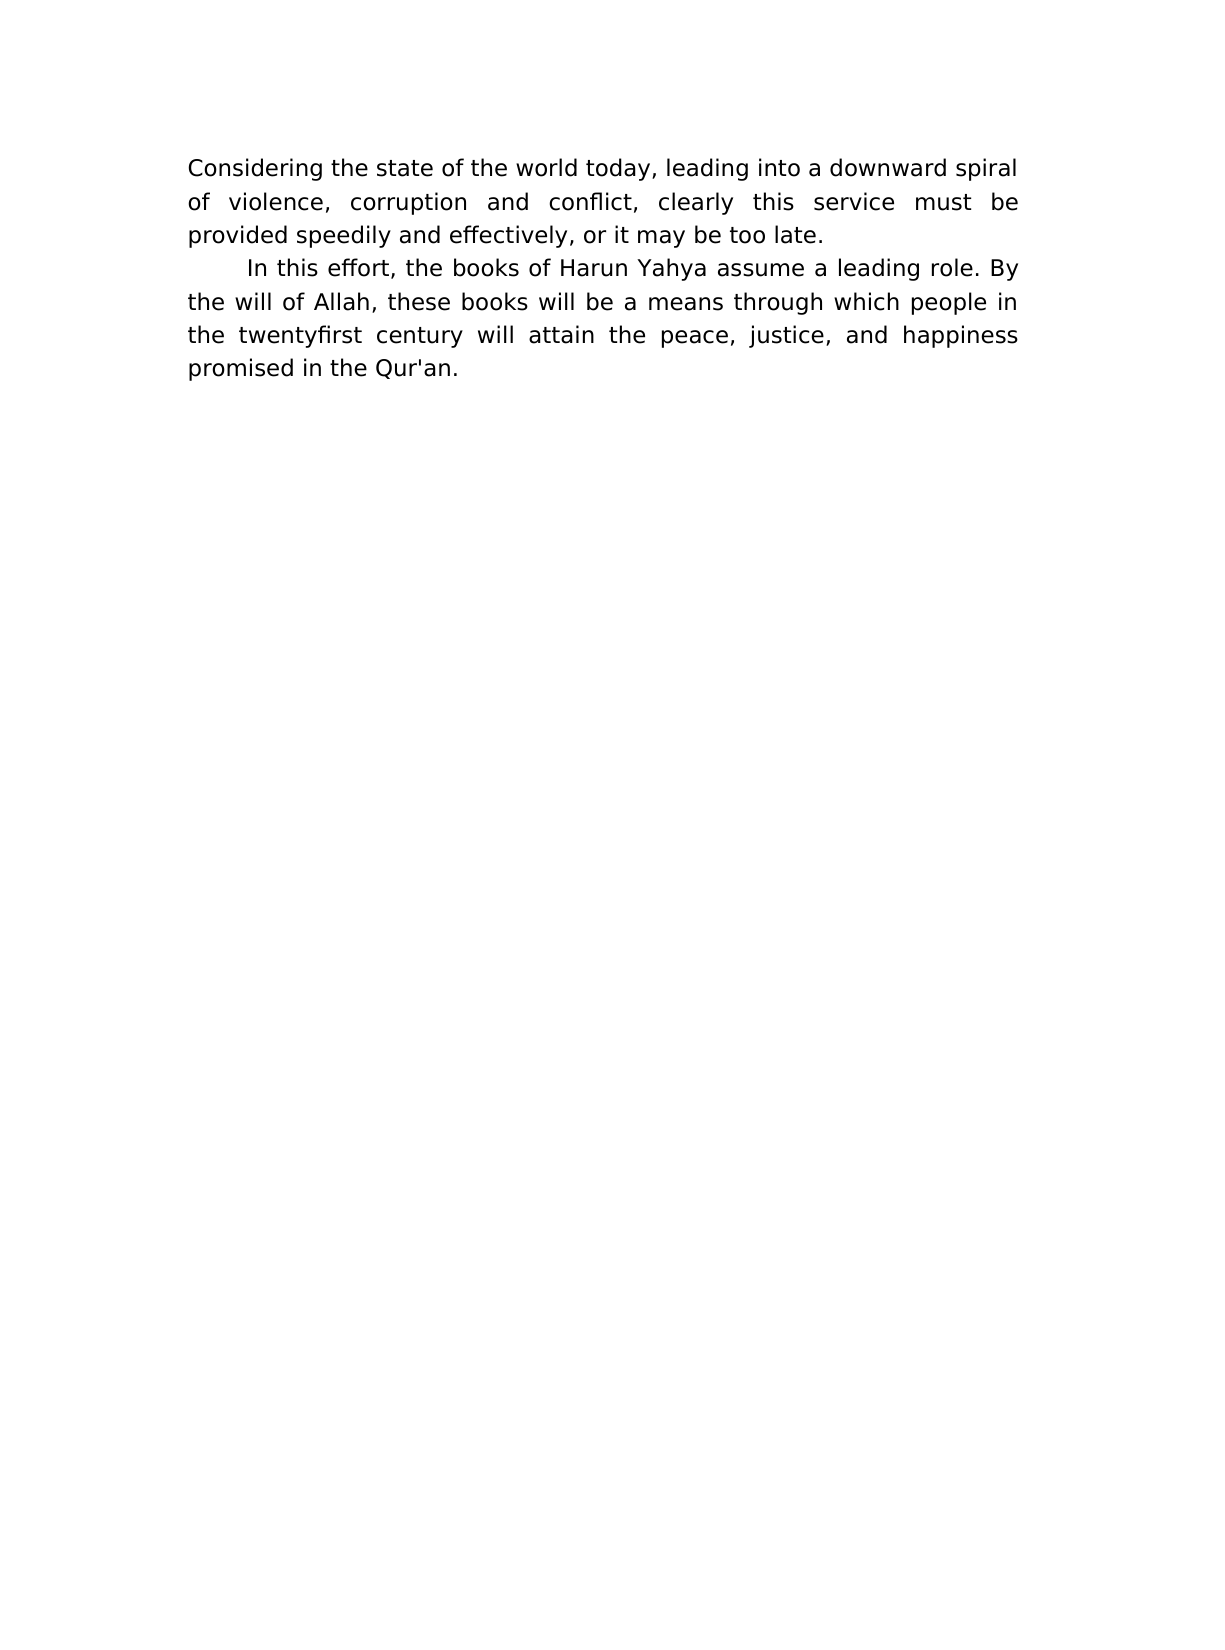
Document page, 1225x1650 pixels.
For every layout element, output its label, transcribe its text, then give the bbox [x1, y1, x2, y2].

text Considering the state of the world today, leading into a downward spiral of violence, corruption and conflict, clearly this service must be provided speedily and effectively, or it may be too late. [187, 150, 1020, 250]
text In this effort, the books of Harun Yahya assume a leading role. By the will of Allah, these books will be a means through which people in the twentyfirst century will attain the peace, justice, and happiness promised in the Qur'an. [187, 250, 1020, 383]
